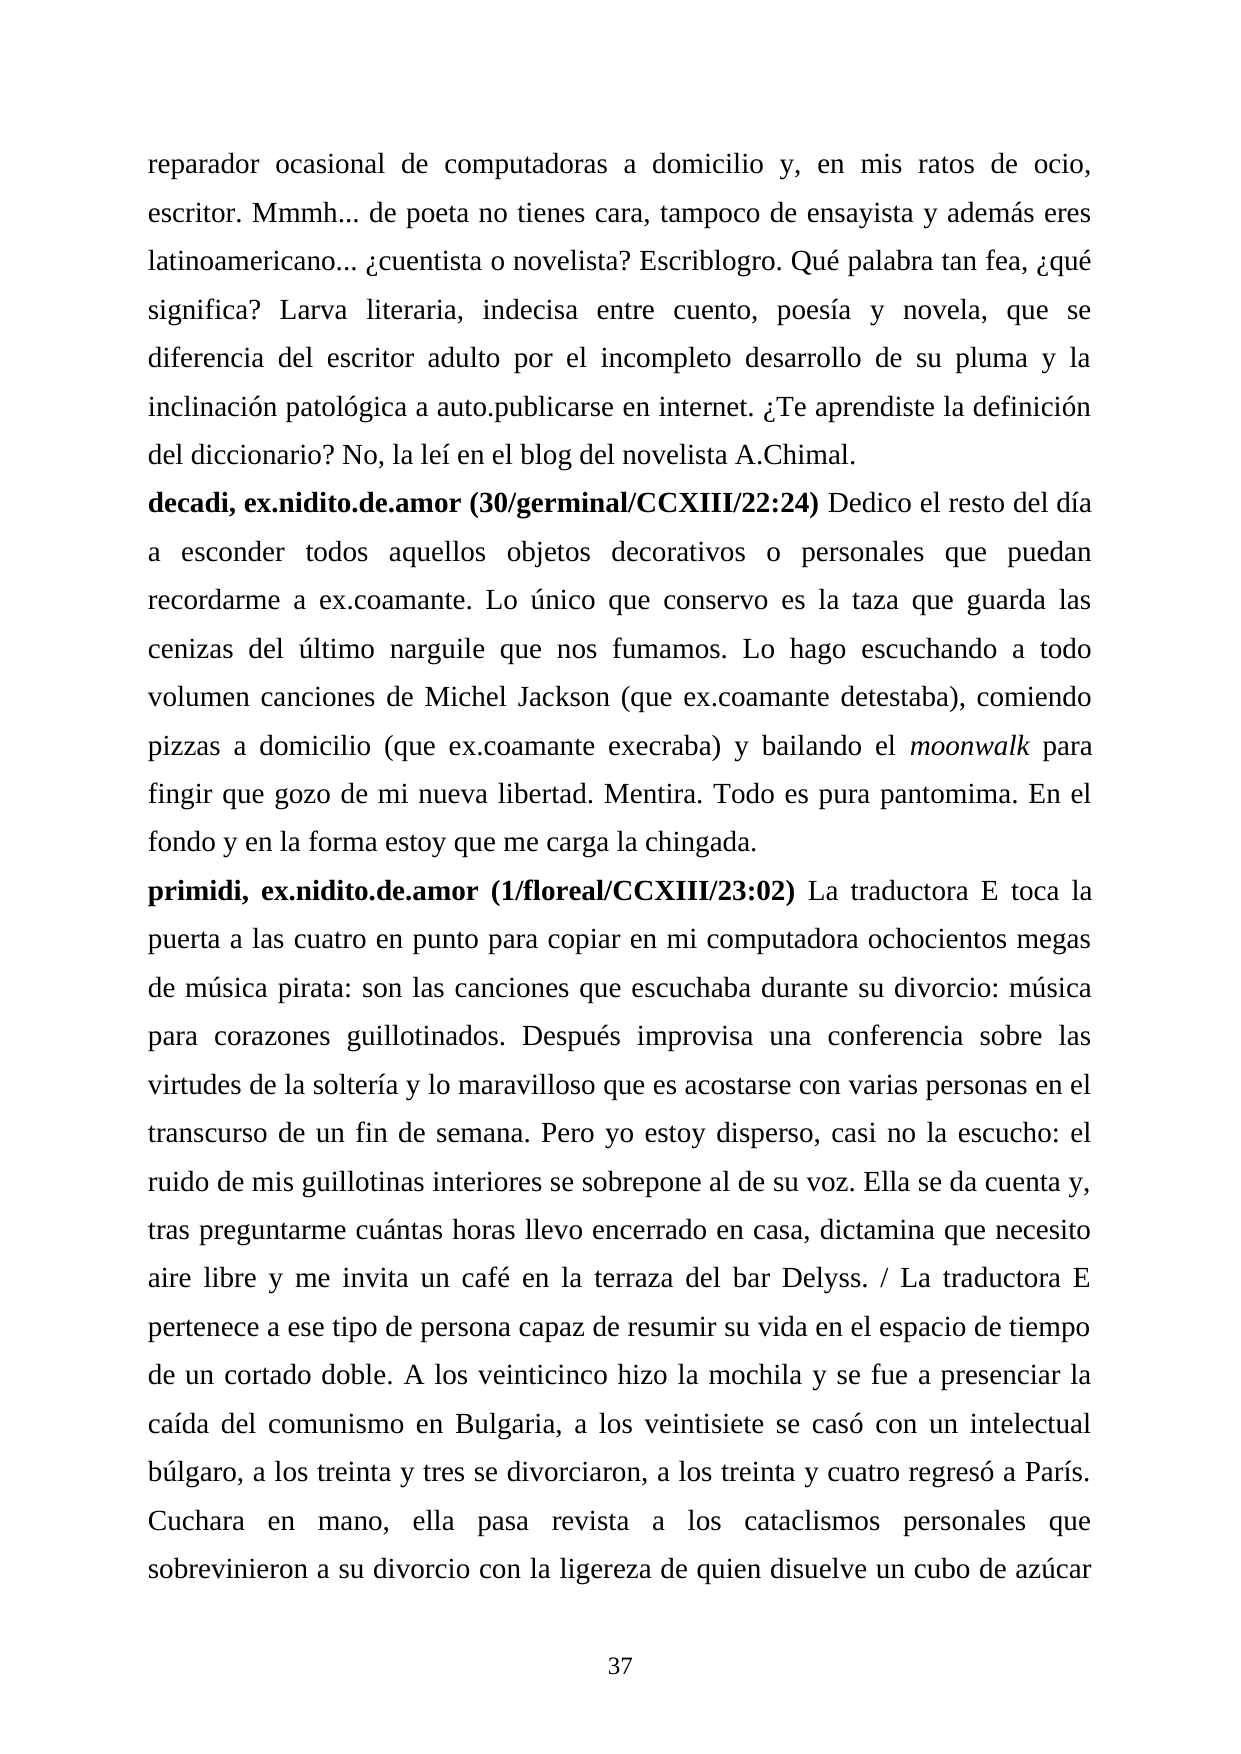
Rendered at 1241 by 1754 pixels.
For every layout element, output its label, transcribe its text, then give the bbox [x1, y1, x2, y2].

text reparador ocasional de computadoras a domicilio y, en mis ratos de ocio, escritor. Mmmh... de poeta no tienes cara, tampoco de ensayista y además eres latinoamericano... ¿cuentista o novelista? Escriblogro. Qué palabra tan fea, ¿qué significa? Larva literaria, indecisa entre cuento, poesía y novela, que se diferencia del escritor adulto por el incompleto desarrollo de su pluma y la inclinación patológica a auto.publicarse en internet. ¿Te aprendiste la definición del diccionario? No, la leí en el blog del novelista A.Chimal. [148, 148, 1092, 471]
text primidi, ex.nidito.de.amor (1/floreal/CCXIII/23:02) La traductora E toca la puerta a las cuatro en punto para copiar en mi computadora ochocientos megas de música pirata: son las canciones que escuchaba durante su divorcio: música para corazones guillotinados. Después improvisa una conferencia sobre las virtudes de la soltería y lo maravilloso que es acostarse con varias personas en el transcurso de un fin de semana. Pero yo estoy disperso, casi no la escucho: el ruido de mis guillotinas interiores se sobrepone al de su voz. Ella se da cuenta y, tras preguntarme cuántas horas llevo encerrado en casa, dictamina que necesito aire libre y me invita un café en la terraza del bar Delyss. / La traductora E pertenece a ese tipo de persona capaz de resumir su vida en el espacio de tiempo de un cortado doble. A los veinticinco hizo la mochila y se fue a presenciar la caída del comunismo en Bulgaria, a los veintisiete se casó con un intelectual búlgaro, a los treinta y tres se divorciaron, a los treinta y cuatro regresó a París. Cuchara en mano, ella pasa revista a los cataclismos personales que sobrevinieron a su divorcio con la ligereza de quien disuelve un cubo de azúcar [148, 874, 1092, 1585]
text decadi, ex.nidito.de.amor (30/germinal/CCXIII/22:24) Dedico el resto del día a esconder todos aquellos objetos decorativos o personales que puedan recordarme a ex.coamante. Lo único que conservo es la taza que guarda las cenizas del último narguile que nos fumamos. Lo hago escuchando a todo volumen canciones de Michel Jackson (que ex.coamante detestaba), comiendo pizzas a domicilio (que ex.coamante execraba) y bailando el moonwalk para fingir que gozo de mi nueva libertad. Mentira. Todo es pura pantomima. En el fondo y en la forma estoy que me carga la chingada. [148, 487, 1092, 858]
